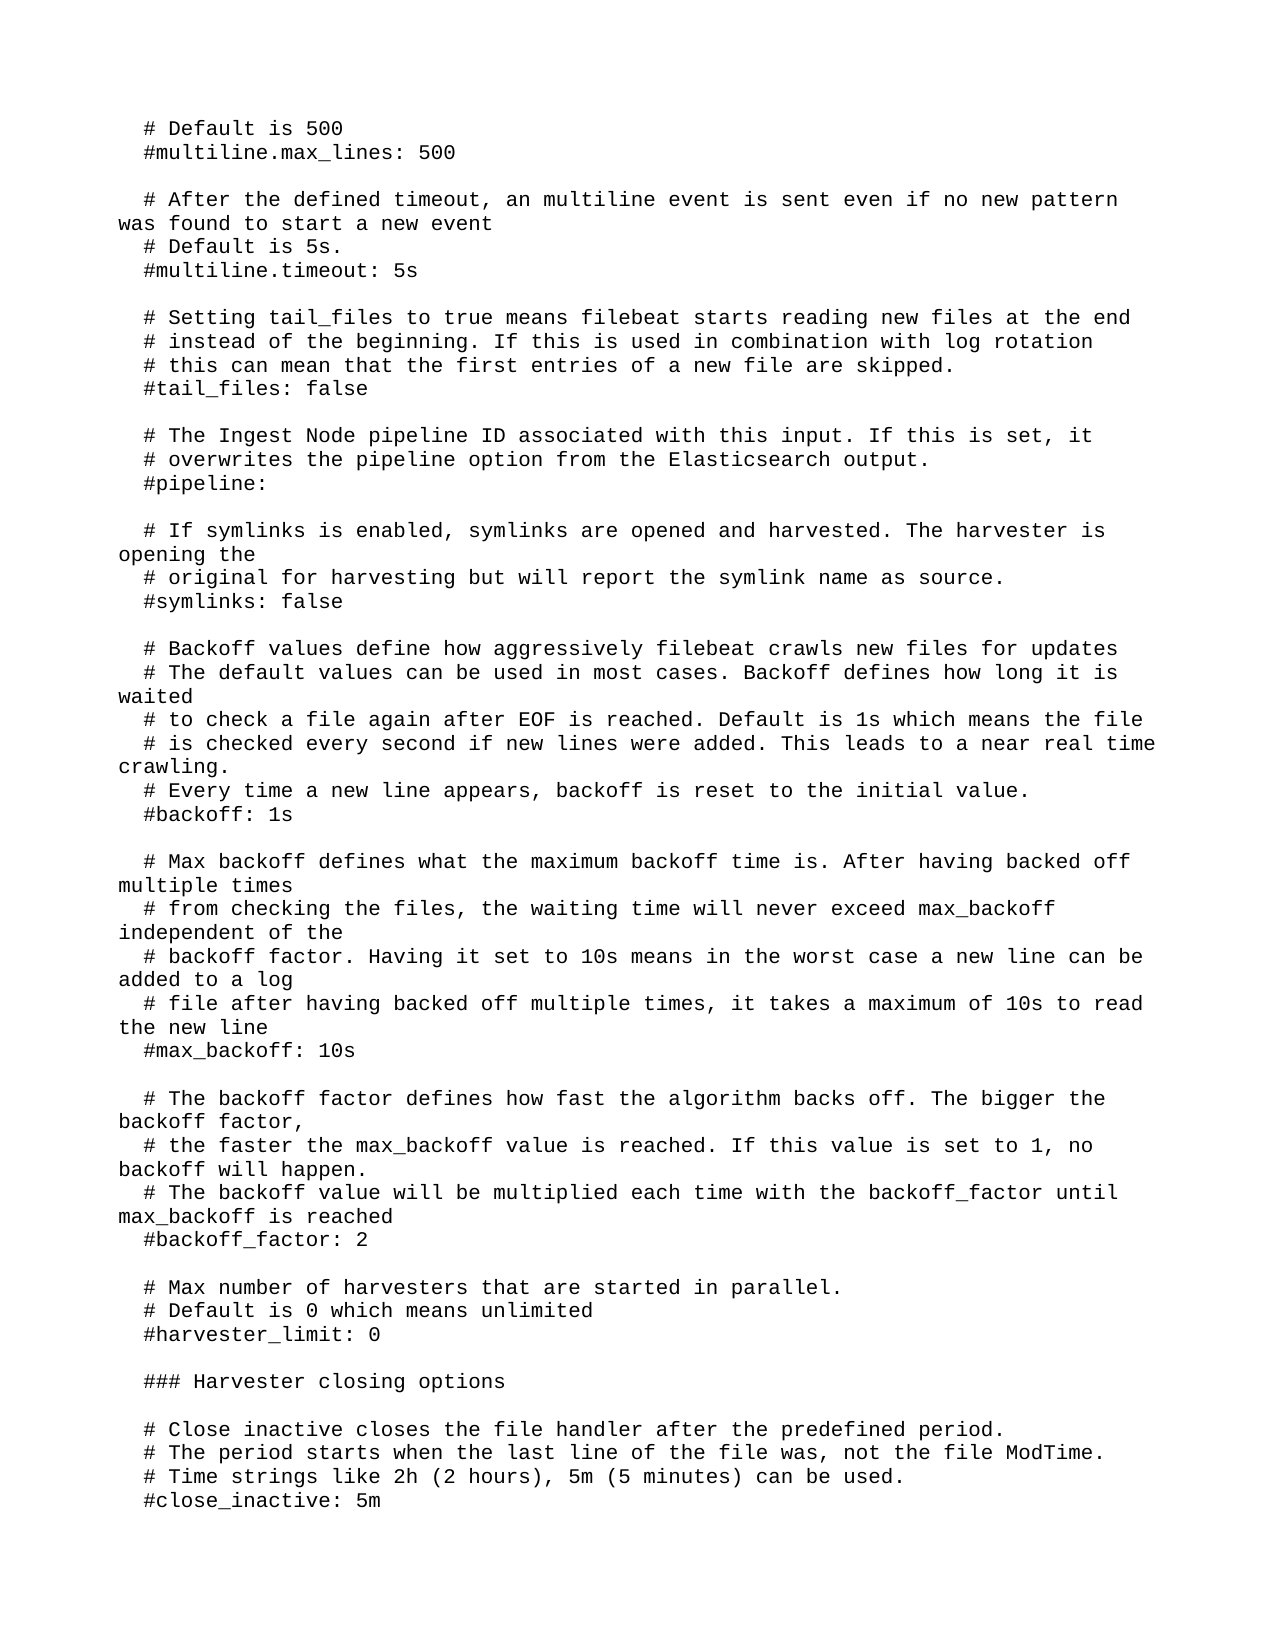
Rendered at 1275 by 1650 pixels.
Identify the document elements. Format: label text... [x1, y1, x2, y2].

text # If symlinks is enabled, symlinks are opened and harvested. The harvester is opening the [118, 520, 1157, 567]
text #close_inactive: 5m [118, 1489, 1157, 1513]
text # the faster the max_backoff value is reached. If this value is set to 1, no backoff will happen. [118, 1135, 1157, 1182]
text # to check a file again after EOF is reached. Default is 1s which means the file [118, 709, 1157, 733]
text # The backoff value will be multiplied each time with the backoff_factor until max_backoff is reached [118, 1182, 1157, 1229]
text # this can mean that the first entries of a new file are skipped. [118, 354, 1157, 378]
text #harvester_limit: 0 [118, 1324, 1157, 1348]
text #tail_files: false [118, 378, 1157, 402]
text #multiline.timeout: 5s [118, 260, 1157, 284]
text # Default is 5s. [118, 236, 1157, 260]
text # instead of the beginning. If this is used in combination with log rotation [118, 331, 1157, 354]
text # Backoff values define how aggressively filebeat crawls new files for updates [118, 638, 1157, 662]
text # file after having backed off multiple times, it takes a maximum of 10s to read the new line [118, 993, 1157, 1040]
text ### Harvester closing options [118, 1371, 1157, 1395]
text # backoff factor. Having it set to 10s means in the worst case a new line can be added to a log [118, 946, 1157, 993]
text # The default values can be used in most cases. Backoff defines how long it is waited [118, 662, 1157, 709]
text #backoff_factor: 2 [118, 1229, 1157, 1253]
text #symlinks: false [118, 591, 1157, 615]
text # from checking the files, the waiting time will never exceed max_backoff independent of the [118, 898, 1157, 946]
text # is checked every second if new lines were added. This leads to a near real time crawling. [118, 733, 1157, 780]
text # Max number of harvesters that are started in parallel. [118, 1277, 1157, 1300]
text #backoff: 1s [118, 804, 1157, 827]
text # Max backoff defines what the maximum backoff time is. After having backed off multiple times [118, 851, 1157, 898]
text #pipeline: [118, 473, 1157, 496]
text # After the defined timeout, an multiline event is sent even if no new pattern was found to start a new event [118, 189, 1157, 236]
text # Close inactive closes the file handler after the predefined period. [118, 1419, 1157, 1442]
text #max_backoff: 10s [118, 1040, 1157, 1064]
text # Setting tail_files to true means filebeat starts reading new files at the end [118, 307, 1157, 331]
text # overwrites the pipeline option from the Elasticsearch output. [118, 449, 1157, 473]
text # Time strings like 2h (2 hours), 5m (5 minutes) can be used. [118, 1466, 1157, 1489]
text # Default is 0 which means unlimited [118, 1300, 1157, 1324]
text # The backoff factor defines how fast the algorithm backs off. The bigger the backoff factor, [118, 1088, 1157, 1135]
text # The period starts when the last line of the file was, not the file ModTime. [118, 1442, 1157, 1466]
text # Every time a new line appears, backoff is reset to the initial value. [118, 780, 1157, 804]
text #multiline.max_lines: 500 [118, 142, 1157, 165]
text # The Ingest Node pipeline ID associated with this input. If this is set, it [118, 426, 1157, 449]
text # Default is 500 [118, 118, 1157, 142]
text # original for harvesting but will report the symlink name as source. [118, 567, 1157, 591]
